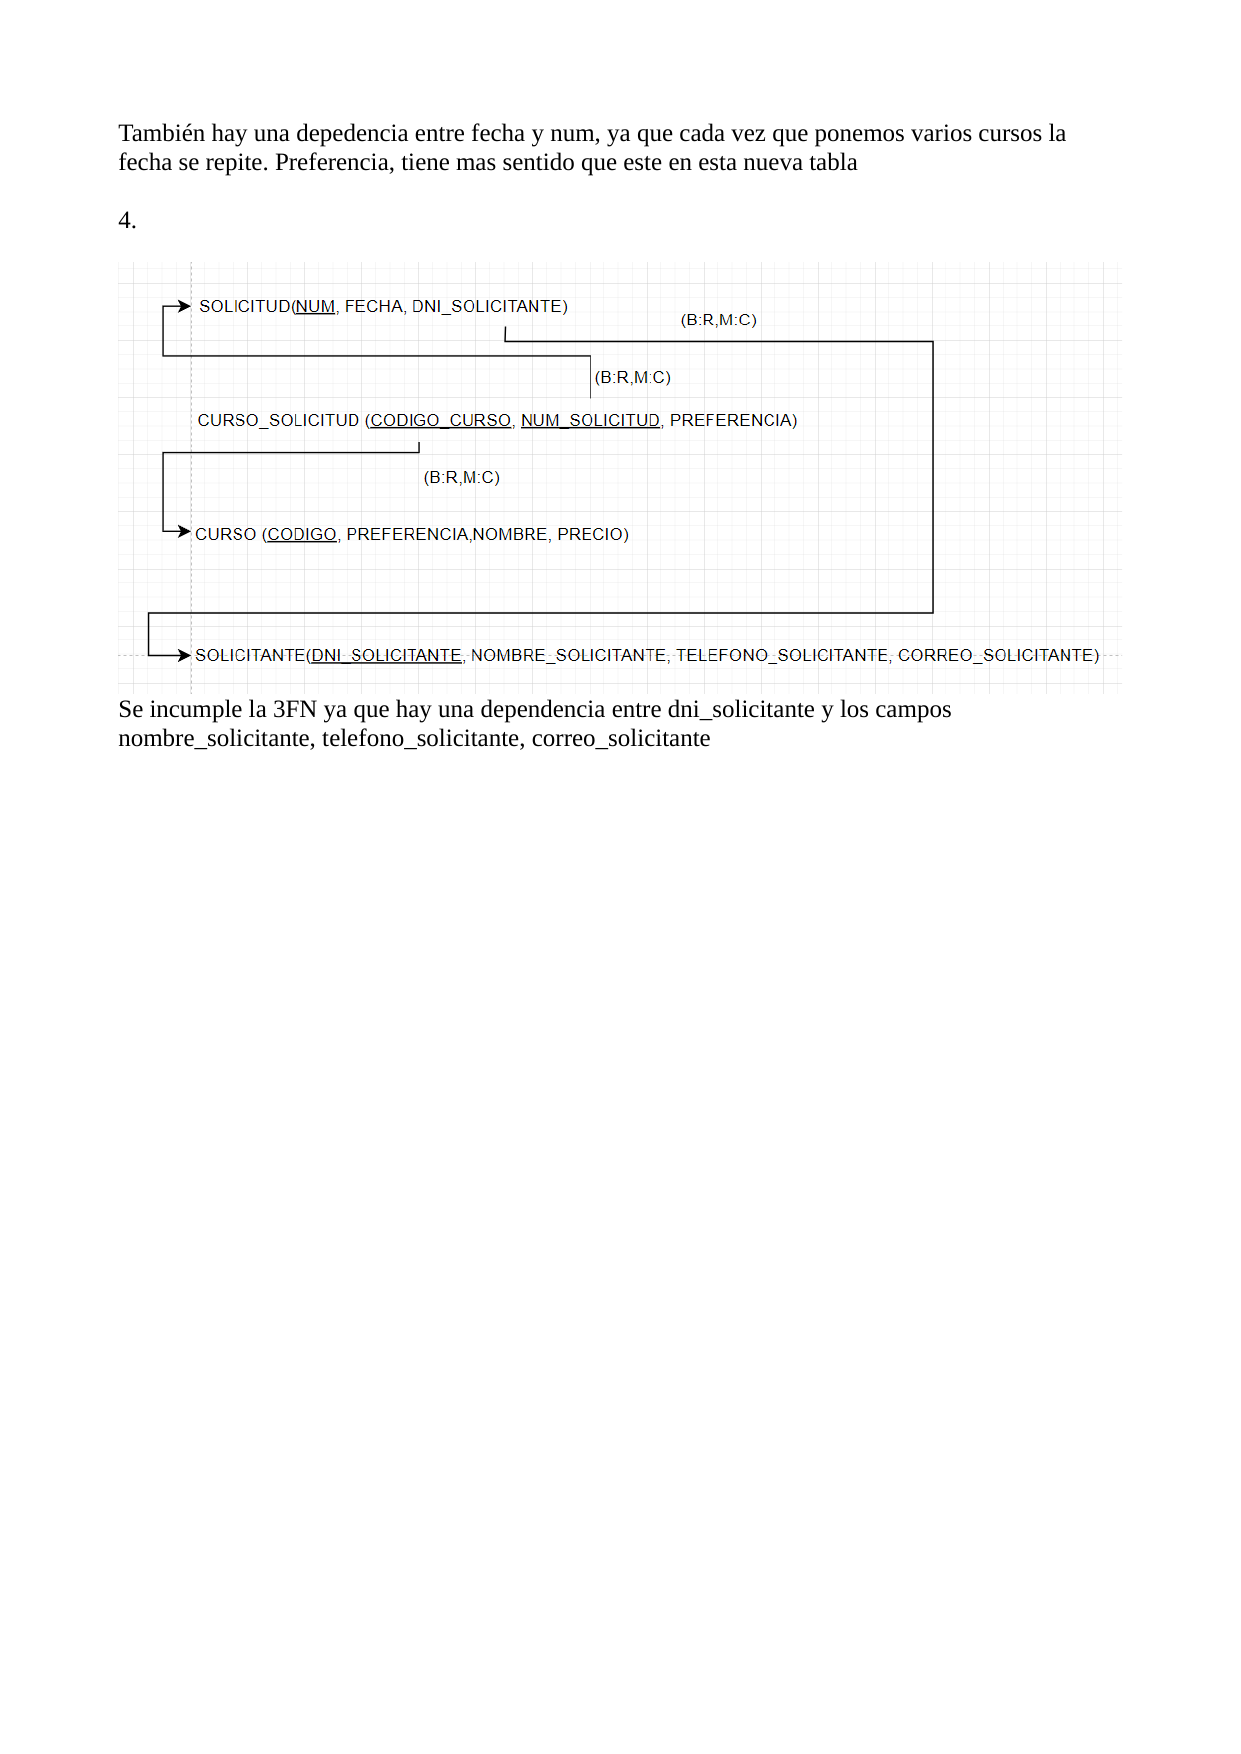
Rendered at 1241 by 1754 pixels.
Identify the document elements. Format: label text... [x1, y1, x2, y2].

picture [118, 262, 1123, 694]
text 4. [118, 205, 1122, 233]
text También hay una depedencia entre fecha y num, ya que cada vez que ponemos varios cursos la fecha se repite. Preferencia, tiene mas sentido que este en esta nueva tabla [118, 118, 1122, 176]
text Se incumple la 3FN ya que hay una dependencia entre dni_solicitante y los campos nombre_solicitante, telefono_solicitante, correo_solicitante [118, 694, 1122, 751]
